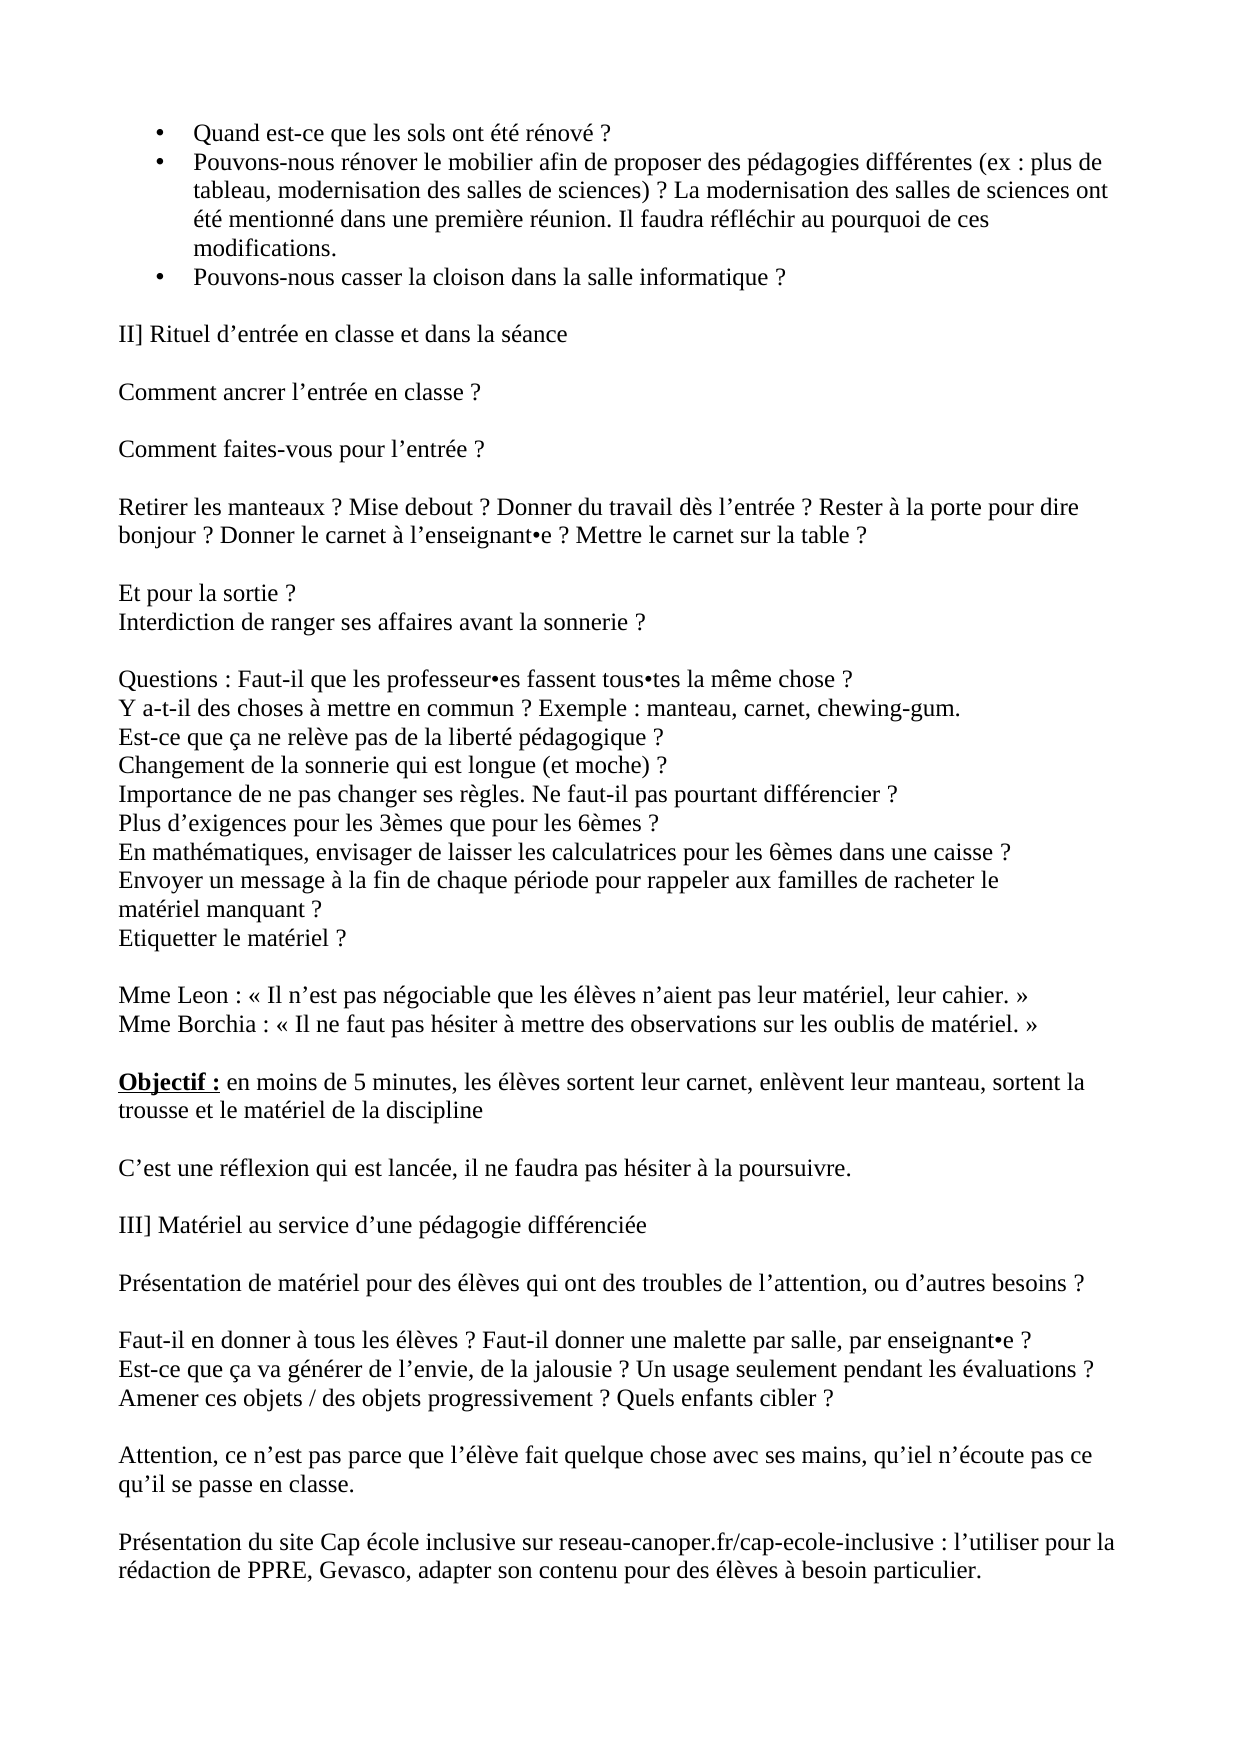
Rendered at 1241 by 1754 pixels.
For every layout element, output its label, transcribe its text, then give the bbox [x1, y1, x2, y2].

text Y a-t-il des choses à mettre en commun ? Exemple : manteau, carnet, chewing-gum. [118, 693, 1122, 722]
text Retirer les manteaux ? Mise debout ? Donner du travail dès l’entrée ? Rester à la porte pour dire bonjour ? Donner le carnet à l’enseignant•e ? Mettre le carnet sur la table ? [118, 492, 1122, 549]
text II] Rituel d’entrée en classe et dans la séance [118, 319, 1122, 348]
text Faut-il en donner à tous les élèves ? Faut-il donner une malette par salle, par enseignant•e ? [118, 1326, 1122, 1354]
text Questions : Faut-il que les professeur•es fassent tous•tes la même chose ? [118, 664, 1122, 693]
text Objectif : en moins de 5 minutes, les élèves sortent leur carnet, enlèvent leur manteau, sortent la trousse et le matériel de la discipline [118, 1067, 1122, 1124]
text Changement de la sonnerie qui est longue (et moche) ? [118, 751, 1122, 779]
text Mme Borchia : « Il ne faut pas hésiter à mettre des observations sur les oublis de matériel. » [118, 1009, 1122, 1038]
text Comment faites-vous pour l’entrée ? [118, 434, 1122, 463]
list Quand est-ce que les sols ont été rénové ? [156, 118, 1122, 147]
text Plus d’exigences pour les 3èmes que pour les 6èmes ? [118, 808, 1122, 837]
text Comment ancrer l’entrée en classe ? [118, 377, 1122, 406]
text Interdiction de ranger ses affaires avant la sonnerie ? [118, 607, 1122, 636]
list Pouvons-nous rénover le mobilier afin de proposer des pédagogies différentes (ex : plus de tableau, modernisation des salles de sciences) ? La modernisation des salles de sciences ont été mentionné dans une première réunion. Il faudra réfléchir au pourquoi de ces modifications. [156, 147, 1122, 262]
text Est-ce que ça ne relève pas de la liberté pédagogique ? [118, 722, 1122, 751]
text Présentation de matériel pour des élèves qui ont des troubles de l’attention, ou d’autres besoins ? [118, 1268, 1122, 1297]
text Importance de ne pas changer ses règles. Ne faut-il pas pourtant différencier ? [118, 779, 1122, 808]
text Attention, ce n’est pas parce que l’élève fait quelque chose avec ses mains, qu’iel n’écoute pas ce qu’il se passe en classe. [118, 1441, 1122, 1498]
list Pouvons-nous casser la cloison dans la salle informatique ? [156, 262, 1122, 291]
text C’est une réflexion qui est lancée, il ne faudra pas hésiter à la poursuivre. [118, 1153, 1122, 1182]
text III] Matériel au service d’une pédagogie différenciée [118, 1211, 1122, 1239]
text Etiquetter le matériel ? [118, 923, 1122, 952]
text Est-ce que ça va générer de l’envie, de la jalousie ? Un usage seulement pendant les évaluations ? Amener ces objets / des objets progressivement ? Quels enfants cibler ? [118, 1354, 1122, 1412]
text Envoyer un message à la fin de chaque période pour rappeler aux familles de racheter le matériel manquant ? [118, 866, 1122, 923]
text Présentation du site Cap école inclusive sur reseau-canoper.fr/cap-ecole-inclusive : l’utiliser pour la rédaction de PPRE, Gevasco, adapter son contenu pour des élèves à besoin particulier. [118, 1527, 1122, 1584]
text En mathématiques, envisager de laisser les calculatrices pour les 6èmes dans une caisse ? [118, 837, 1122, 866]
text Mme Leon : « Il n’est pas négociable que les élèves n’aient pas leur matériel, leur cahier. » [118, 981, 1122, 1009]
text Et pour la sortie ? [118, 578, 1122, 607]
